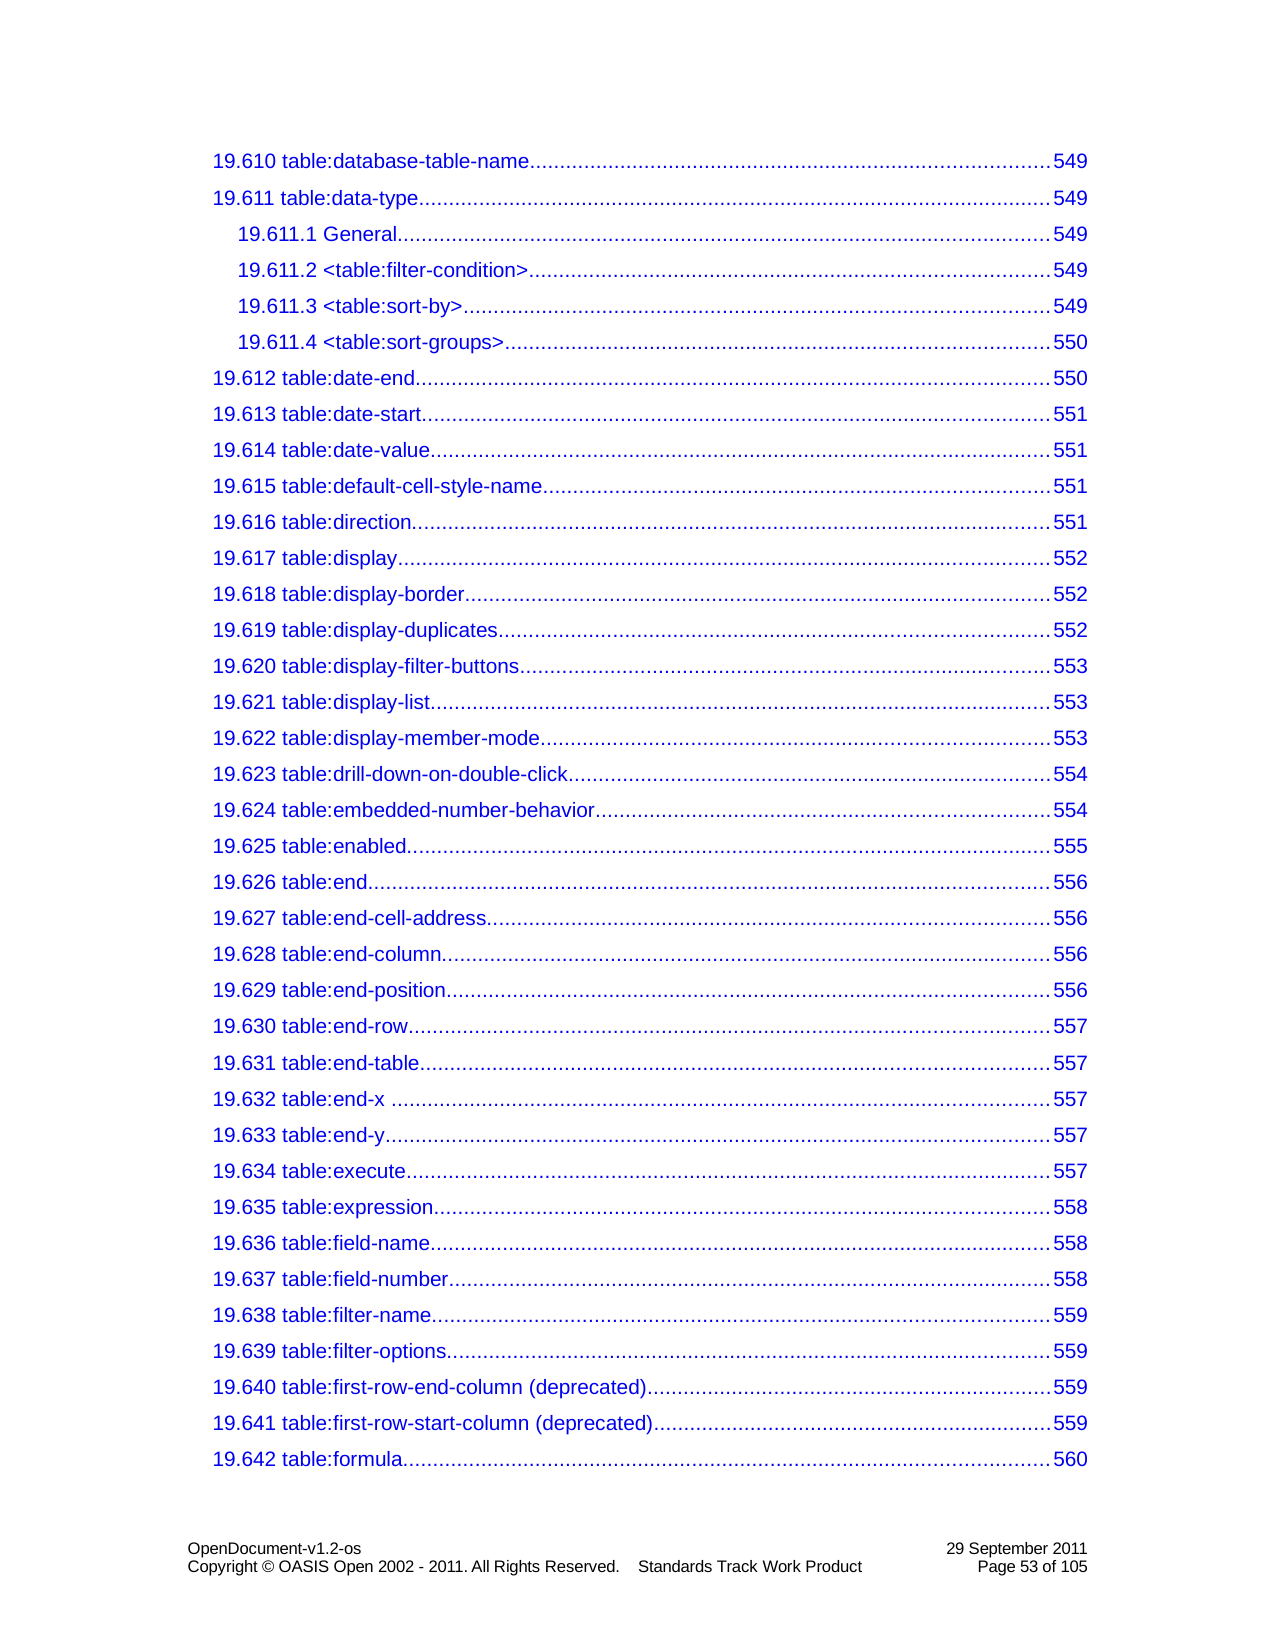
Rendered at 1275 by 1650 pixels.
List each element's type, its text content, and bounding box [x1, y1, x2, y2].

text 19.630 table:end-row 557 [212, 1015, 1088, 1038]
text 19.633 table:end-y 557 [212, 1123, 1088, 1147]
text 19.627 table:end-cell-address 556 [212, 907, 1088, 930]
text 19.611.1 General 549 [237, 222, 1088, 246]
text 19.619 table:display-duplicates 552 [212, 618, 1088, 642]
text 19.641 table:first-row-start-column (deprecated) 559 [212, 1411, 1088, 1435]
text 19.613 table:date-start 551 [212, 402, 1088, 426]
text 19.611.2 <table:filter-condition> 549 [237, 258, 1088, 282]
text 19.631 table:end-table 557 [212, 1051, 1088, 1074]
text 19.640 table:first-row-end-column (deprecated) 559 [212, 1375, 1088, 1399]
text 19.625 table:enabled 555 [212, 835, 1088, 858]
text 19.636 table:field-name 558 [212, 1231, 1088, 1255]
text 19.624 table:embedded-number-behavior 554 [212, 799, 1088, 822]
text 19.611 table:data-type 549 [212, 186, 1088, 209]
text 19.623 table:drill-down-on-double-click 554 [212, 763, 1088, 786]
text 19.632 table:end-x 557 [212, 1087, 1088, 1111]
text 19.618 table:display-border 552 [212, 582, 1088, 606]
text 19.635 table:expression 558 [212, 1195, 1088, 1219]
text 19.616 table:direction 551 [212, 510, 1088, 534]
text 19.628 table:end-column 556 [212, 943, 1088, 966]
text 19.634 table:execute 557 [212, 1159, 1088, 1183]
text 19.611.4 <table:sort-groups> 550 [237, 330, 1088, 354]
text 19.611.3 <table:sort-by> 549 [237, 294, 1088, 318]
text 19.642 table:formula 560 [212, 1447, 1088, 1471]
text 19.620 table:display-filter-buttons 553 [212, 654, 1088, 678]
text 19.639 table:filter-options 559 [212, 1339, 1088, 1363]
text 19.610 table:database-table-name 549 [212, 150, 1088, 173]
text 19.622 table:display-member-mode 553 [212, 727, 1088, 750]
text 19.637 table:field-number 558 [212, 1267, 1088, 1291]
text 19.638 table:filter-name 559 [212, 1303, 1088, 1327]
text 19.621 table:display-list 553 [212, 691, 1088, 714]
text 19.615 table:default-cell-style-name 551 [212, 474, 1088, 498]
text 19.626 table:end 556 [212, 871, 1088, 894]
text 19.629 table:end-position 556 [212, 979, 1088, 1002]
text 19.614 table:date-value 551 [212, 438, 1088, 462]
text 19.617 table:display 552 [212, 546, 1088, 570]
text 19.612 table:date-end 550 [212, 366, 1088, 390]
